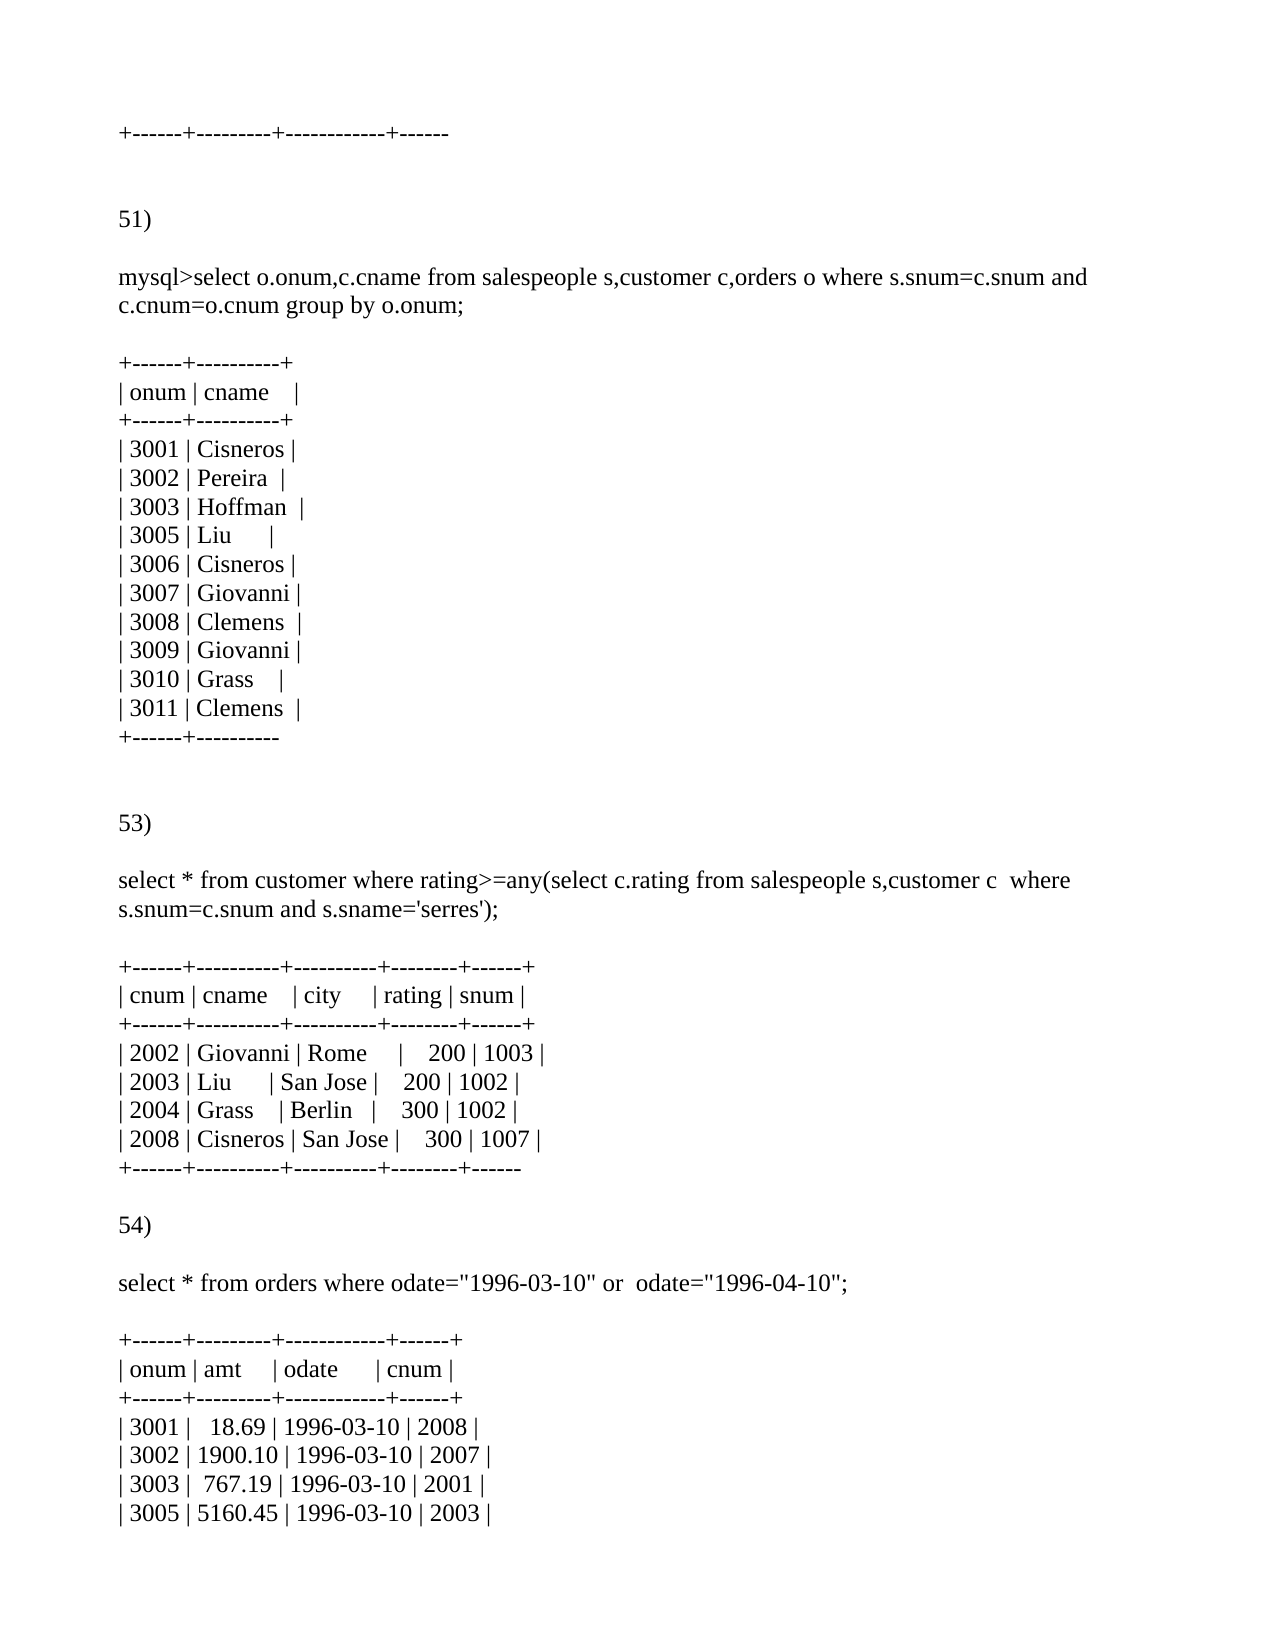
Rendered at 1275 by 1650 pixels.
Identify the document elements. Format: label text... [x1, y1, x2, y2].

text | cnum | cname | city | rating | snum | [118, 981, 1157, 1009]
text | 3007 | Giovanni | [118, 578, 1157, 607]
text | 3011 | Clemens | [118, 693, 1157, 722]
text select * from orders where odate="1996-03-10" or odate="1996-04-10"; [118, 1268, 1157, 1297]
text +------+---------+------------+------+ [118, 1383, 1157, 1412]
text 51) [118, 204, 1157, 233]
text +------+----------+----------+--------+------ [118, 1153, 1157, 1182]
text | 3005 | Liu | [118, 521, 1157, 549]
text | onum | amt | odate | cnum | [118, 1354, 1157, 1383]
text | 3002 | Pereira | [118, 463, 1157, 492]
text +------+----------+----------+--------+------+ [118, 952, 1157, 981]
text | 3008 | Clemens | [118, 607, 1157, 636]
text | 2004 | Grass | Berlin | 300 | 1002 | [118, 1096, 1157, 1124]
text +------+---------+------------+------ [118, 118, 1157, 147]
text 53) [118, 808, 1157, 837]
text +------+---------- [118, 722, 1157, 751]
text | 3009 | Giovanni | [118, 636, 1157, 664]
text | 3010 | Grass | [118, 664, 1157, 693]
text | 2003 | Liu | San Jose | 200 | 1002 | [118, 1067, 1157, 1096]
text +------+----------+----------+--------+------+ [118, 1009, 1157, 1038]
text +------+---------+------------+------+ [118, 1326, 1157, 1354]
text mysql>select o.onum,c.cname from salespeople s,customer c,orders o where s.snum=c.snum and c.cnum=o.cnum group by o.onum; [118, 262, 1157, 319]
text | 3001 | Cisneros | [118, 434, 1157, 463]
text 54) [118, 1211, 1157, 1239]
text | onum | cname | [118, 377, 1157, 406]
text | 2008 | Cisneros | San Jose | 300 | 1007 | [118, 1124, 1157, 1153]
text | 3002 | 1900.10 | 1996-03-10 | 2007 | [118, 1441, 1157, 1469]
text +------+----------+ [118, 348, 1157, 377]
text | 3003 | 767.19 | 1996-03-10 | 2001 | [118, 1469, 1157, 1498]
text +------+----------+ [118, 406, 1157, 434]
text | 2002 | Giovanni | Rome | 200 | 1003 | [118, 1038, 1157, 1067]
text select * from customer where rating>=any(select c.rating from salespeople s,customer c where s.snum=c.snum and s.sname='serres'); [118, 866, 1157, 923]
text | 3001 | 18.69 | 1996-03-10 | 2008 | [118, 1412, 1157, 1441]
text | 3006 | Cisneros | [118, 549, 1157, 578]
text | 3005 | 5160.45 | 1996-03-10 | 2003 | [118, 1498, 1157, 1527]
text | 3003 | Hoffman | [118, 492, 1157, 521]
